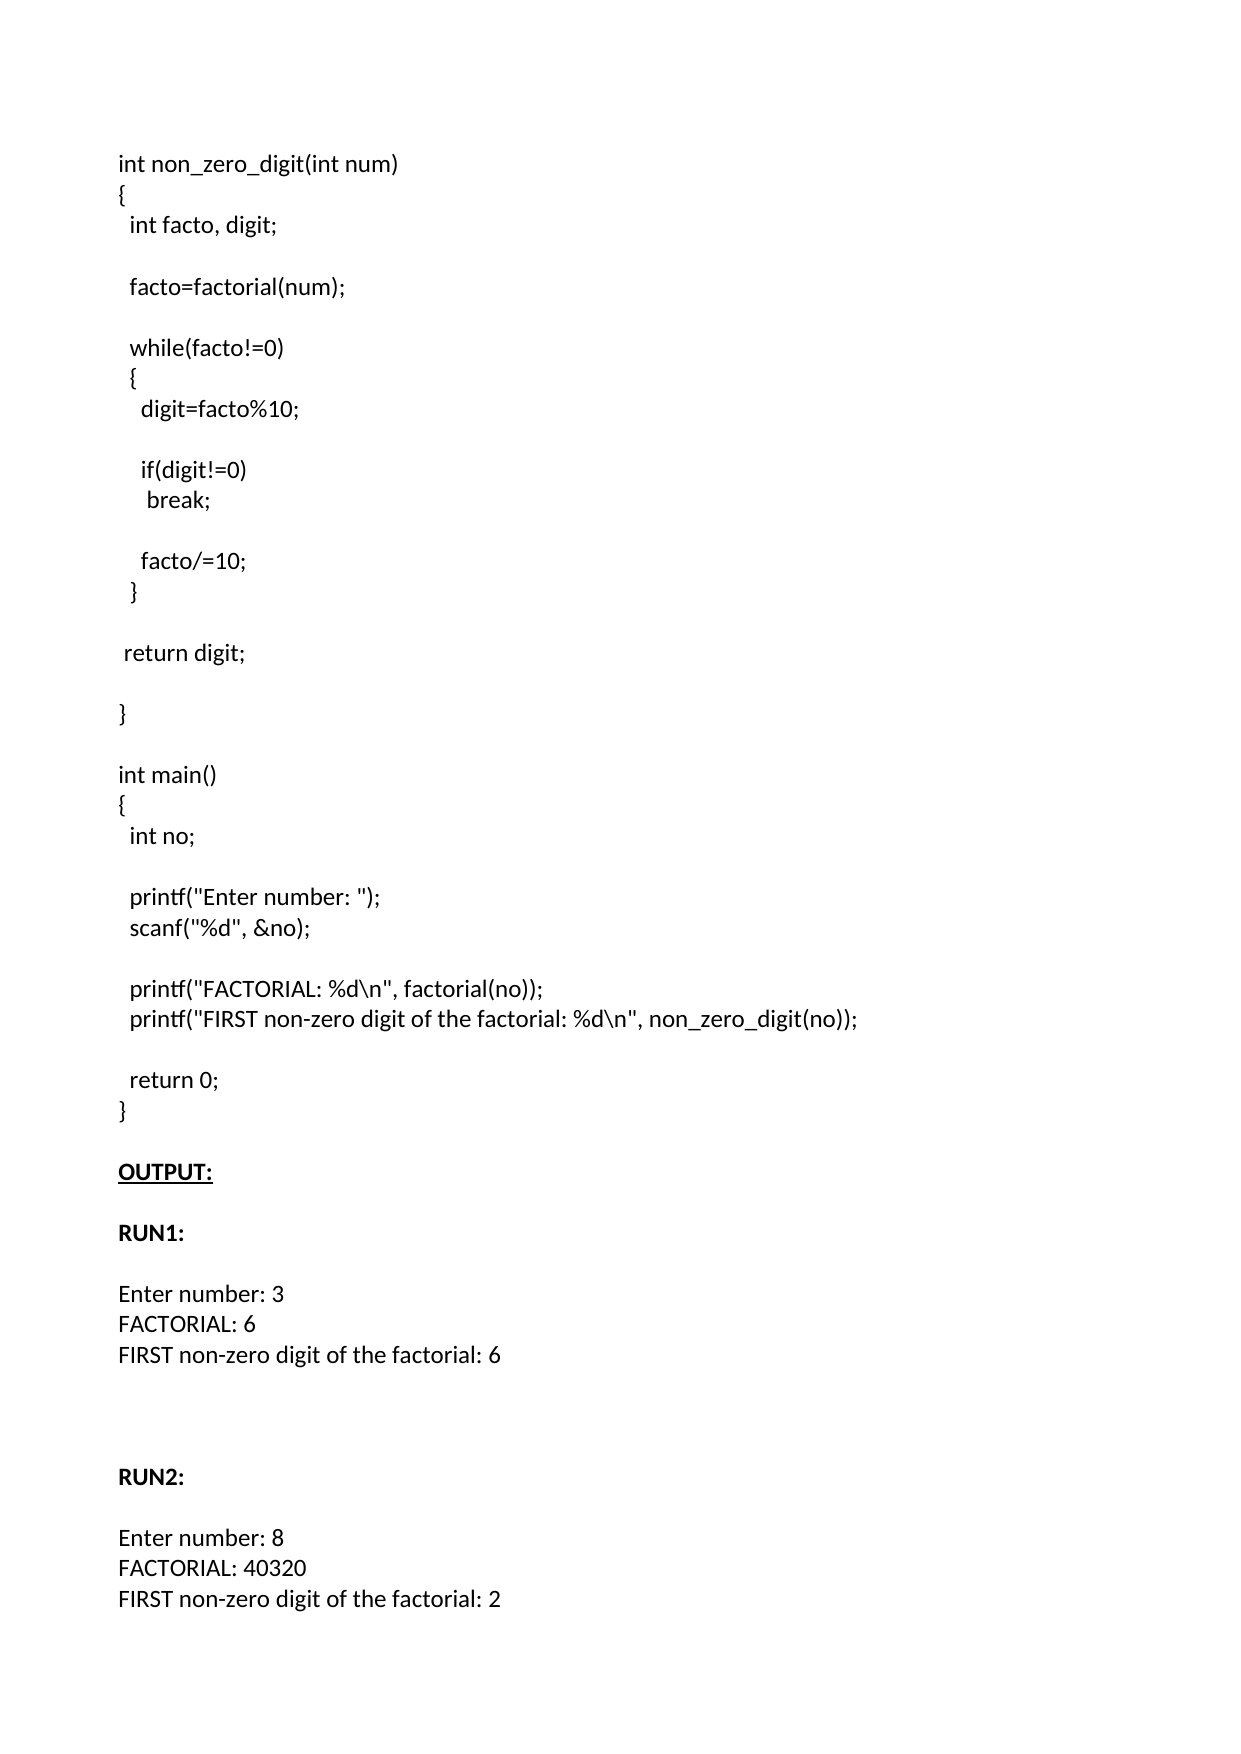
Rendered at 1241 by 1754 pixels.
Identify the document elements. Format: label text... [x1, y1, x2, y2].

text return digit; [118, 637, 1122, 667]
text digit=facto%10; [118, 393, 1122, 423]
text while(facto!=0) [118, 332, 1122, 362]
text FACTORIAL: 40320 [118, 1553, 1122, 1583]
text } [118, 698, 1122, 728]
text printf("Enter number: "); [118, 881, 1122, 912]
text Enter number: 8 [118, 1522, 1122, 1553]
text printf("FIRST non-zero digit of the factorial: %d\n", non_zero_digit(no)); [118, 1003, 1122, 1034]
text FIRST non-zero digit of the factorial: 2 [118, 1583, 1122, 1614]
text { [118, 789, 1122, 820]
text int non_zero_digit(int num) [118, 149, 1122, 179]
text facto/=10; [118, 545, 1122, 576]
text scanf("%d", &no); [118, 912, 1122, 942]
text break; [118, 484, 1122, 515]
text FIRST non-zero digit of the factorial: 6 [118, 1339, 1122, 1369]
text } [118, 576, 1122, 606]
text FACTORIAL: 6 [118, 1308, 1122, 1339]
text int no; [118, 820, 1122, 851]
text return 0; [118, 1064, 1122, 1095]
text RUN1: [118, 1217, 1122, 1247]
text RUN2: [118, 1461, 1122, 1492]
text { [118, 179, 1122, 210]
text int main() [118, 759, 1122, 789]
text } [118, 1095, 1122, 1125]
text { [118, 362, 1122, 393]
text OUTPUT: [118, 1156, 1122, 1186]
text int facto, digit; [118, 210, 1122, 240]
text Enter number: 3 [118, 1278, 1122, 1308]
text printf("FACTORIAL: %d\n", factorial(no)); [118, 973, 1122, 1003]
text facto=factorial(num); [118, 271, 1122, 301]
text if(digit!=0) [118, 454, 1122, 484]
